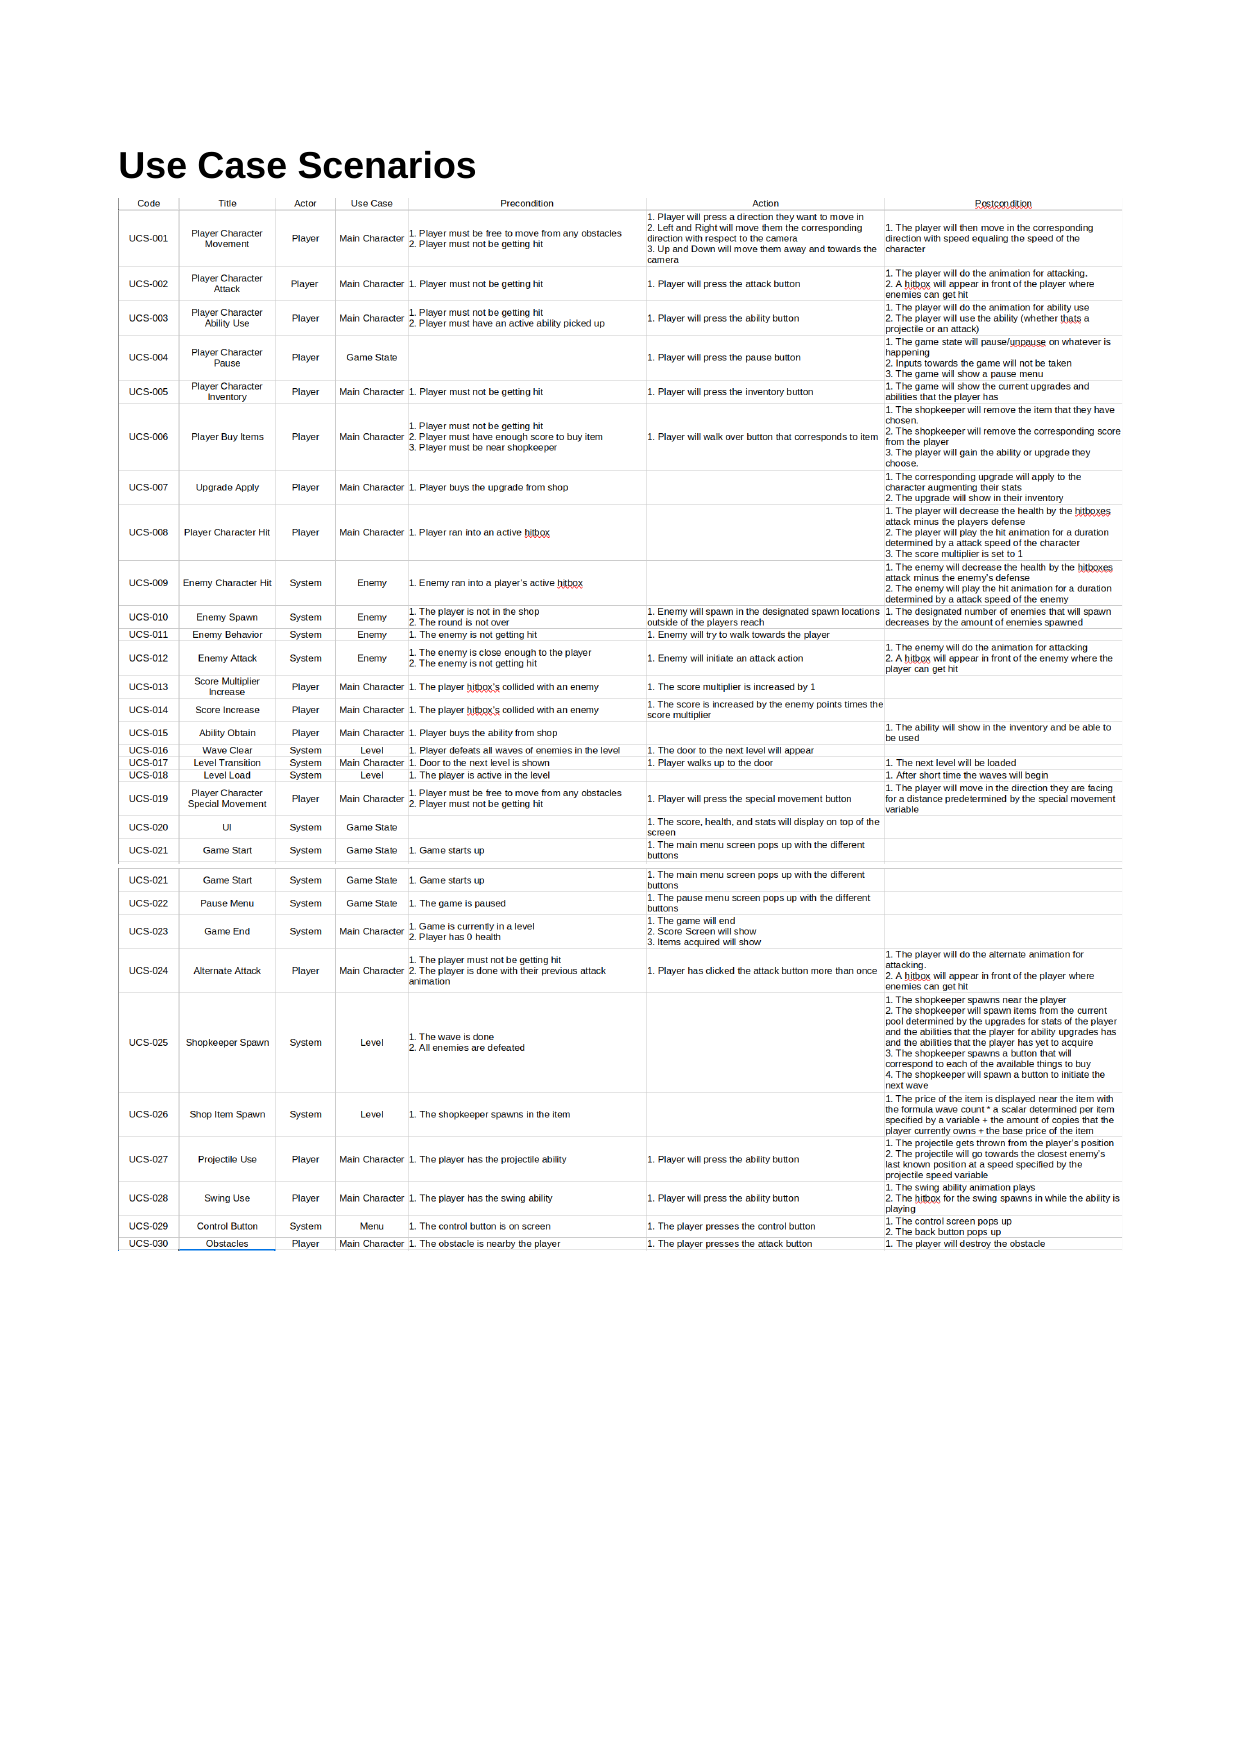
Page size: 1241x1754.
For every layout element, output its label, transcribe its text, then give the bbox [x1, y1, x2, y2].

subtitle Use Case Scenarios [118, 143, 1122, 186]
picture [118, 868, 1123, 1251]
picture [118, 198, 1123, 864]
